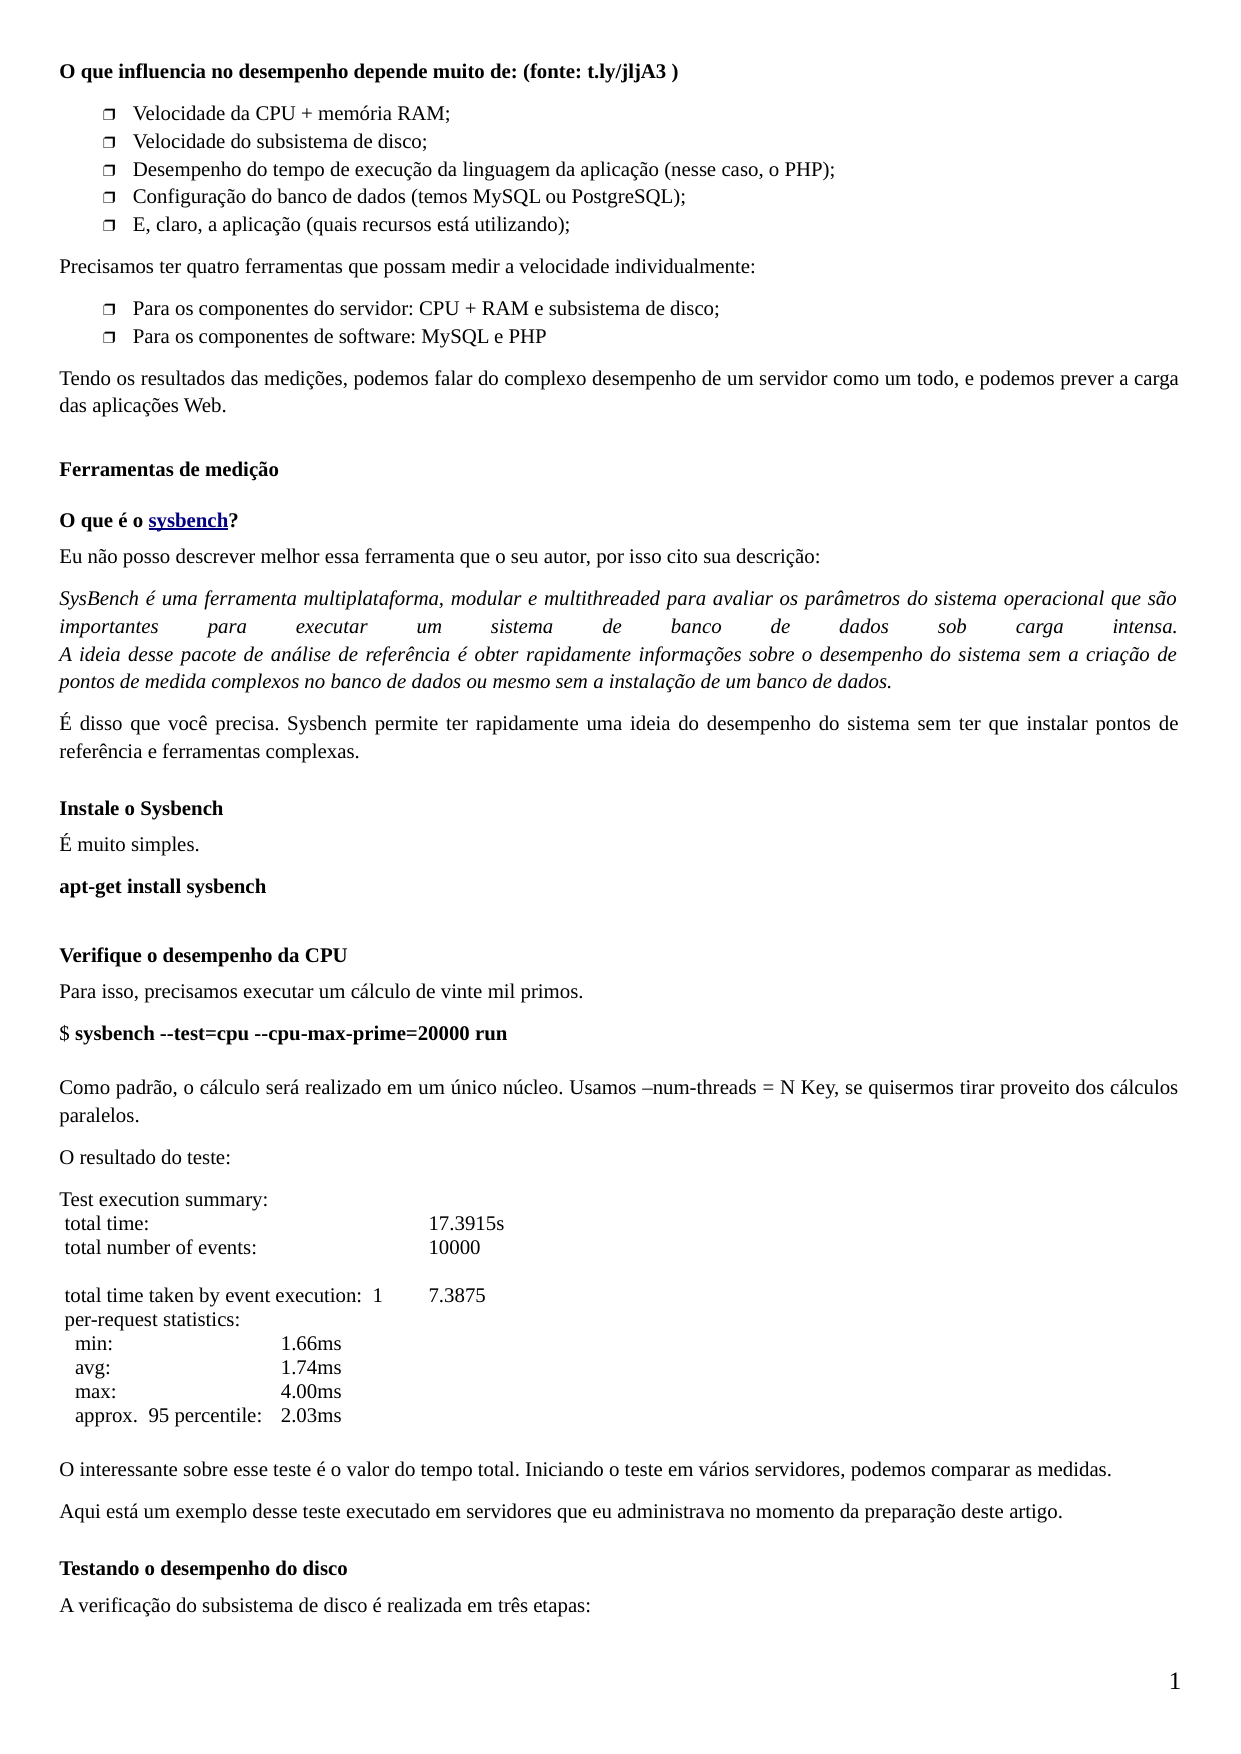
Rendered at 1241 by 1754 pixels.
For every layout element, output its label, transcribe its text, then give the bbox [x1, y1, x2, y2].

list Velocidade do subsistema de disco; [103, 129, 1181, 153]
text É muito simples. [59, 832, 1181, 856]
text per-request statistics: [59, 1307, 1181, 1331]
text total number of events: 10000 [59, 1235, 1181, 1259]
text min: 1.66ms [59, 1331, 1181, 1355]
text apt-get install sysbench [59, 874, 1181, 898]
text SysBench é uma ferramenta multiplataforma, modular e multithreaded para avaliar os parâmetros do sistema operacional que são importantes para executar um sistema de banco de dados sob carga intensa. A ideia desse pacote de análise de referência é obter rapidamente informações sobre o desempenho do sistema sem a criação de pontos de medida complexos no banco de dados ou mesmo sem a instalação de um banco de dados. [59, 586, 1181, 693]
text A verificação do subsistema de disco é realizada em três etapas: [59, 1592, 1181, 1617]
list Para os componentes de software: MySQL e PHP [103, 324, 1181, 348]
text Eu não posso descrever melhor essa ferramenta que o seu autor, por isso cito sua descrição: [59, 544, 1181, 568]
text total time: 17.3915s [59, 1211, 1181, 1235]
list Velocidade da CPU + memória RAM; [103, 101, 1181, 125]
text Como padrão, o cálculo será realizado em um único núcleo. Usamos –num-threads = N Key, se quisermos tirar proveito dos cálculos paralelos. [59, 1075, 1181, 1127]
subtitle Verifique o desempenho da CPU [59, 943, 1181, 967]
subtitle O que é o sysbench? [59, 508, 1181, 532]
text Test execution summary: [59, 1187, 1181, 1211]
list Configuração do banco de dados (temos MySQL ou PostgreSQL); [103, 184, 1181, 208]
text approx. 95 percentile: 2.03ms [59, 1403, 1181, 1427]
list E, claro, a aplicação (quais recursos está utilizando); [103, 212, 1181, 236]
text $ sysbench --test=cpu --cpu-max-prime=20000 run [59, 1021, 1181, 1045]
text O interessante sobre esse teste é o valor do tempo total. Iniciando o teste em vários servidores, podemos comparar as medidas. [59, 1457, 1181, 1481]
subtitle Ferramentas de medição [59, 456, 1181, 481]
subtitle Testando o desempenho do disco [59, 1556, 1181, 1580]
text total time taken by event execution: 1 7.3875 [59, 1283, 1181, 1307]
text max: 4.00ms [59, 1379, 1181, 1403]
text Aqui está um exemplo desse teste executado em servidores que eu administrava no momento da preparação deste artigo. [59, 1499, 1181, 1523]
text Precisamos ter quatro ferramentas que possam medir a velocidade individualmente: [59, 254, 1181, 278]
list Para os componentes do servidor: CPU + RAM e subsistema de disco; [103, 296, 1181, 320]
subtitle Instale o Sysbench [59, 796, 1181, 820]
text Tendo os resultados das medições, podemos falar do complexo desempenho de um servidor como um todo, e podemos prever a carga das aplicações Web. [59, 366, 1181, 417]
text avg: 1.74ms [59, 1355, 1181, 1379]
text É disso que você precisa. Sysbench permite ter rapidamente uma ideia do desempenho do sistema sem ter que instalar pontos de referência e ferramentas complexas. [59, 711, 1181, 763]
text Para isso, precisamos executar um cálculo de vinte mil primos. [59, 979, 1181, 1003]
text O que influencia no desempenho depende muito de: (fonte: t.ly/jljA3 ) [59, 59, 1181, 83]
list Desempenho do tempo de execução da linguagem da aplicação (nesse caso, o PHP); [103, 156, 1181, 181]
text O resultado do teste: [59, 1145, 1181, 1169]
